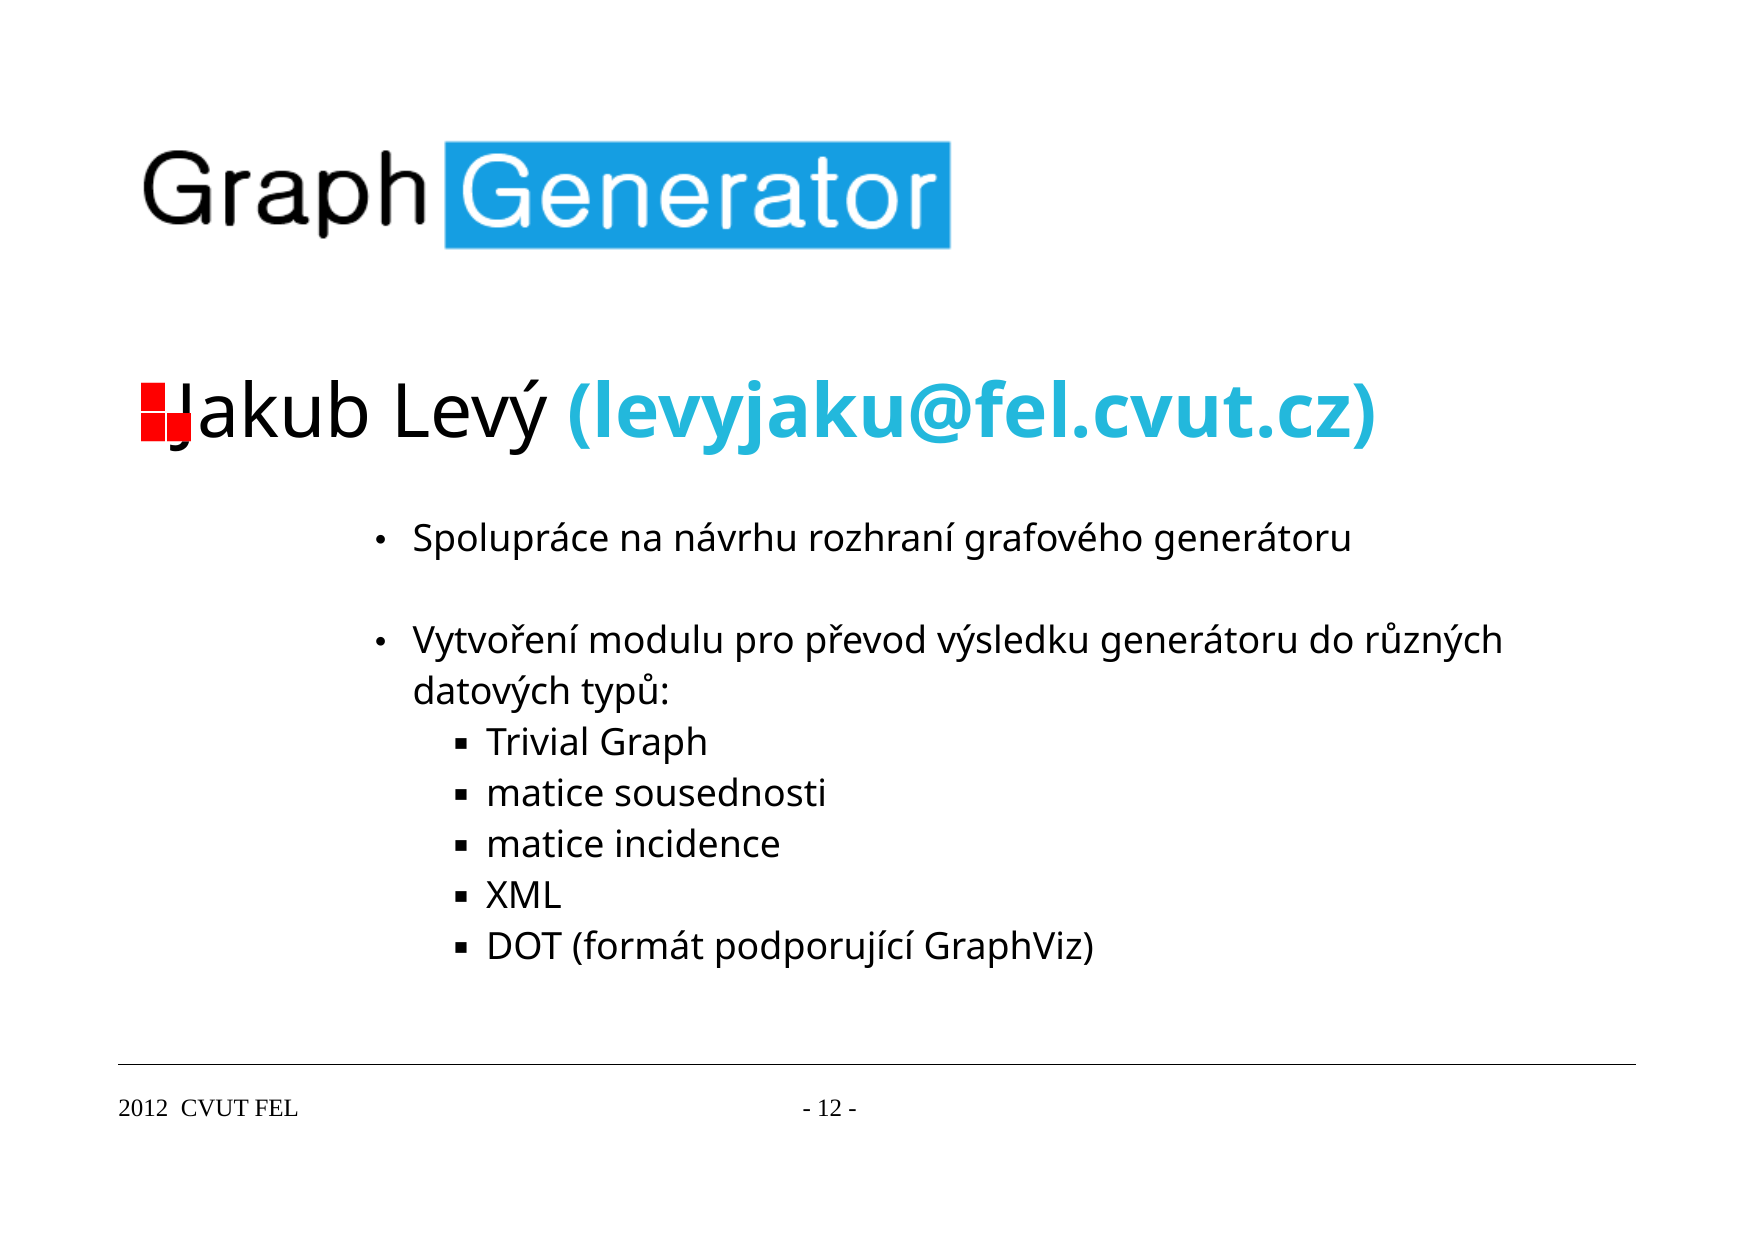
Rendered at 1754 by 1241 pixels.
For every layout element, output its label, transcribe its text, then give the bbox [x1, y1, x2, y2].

list Spolupráce na návrhu rozhraní grafového generátoru [375, 511, 1636, 562]
list matice sousednosti [448, 766, 1636, 817]
picture [140, 381, 192, 442]
list matice incidence [448, 817, 1636, 868]
list XML [448, 868, 1636, 919]
text Jakub Levý (levyjaku@fel.cvut.cz) [118, 358, 1636, 460]
list DOT (formát podporující GraphViz) [448, 919, 1636, 970]
list Trivial Graph [448, 715, 1636, 766]
picture [138, 135, 967, 256]
list Vytvoření modulu pro převod výsledku generátoru do různých datových typů: [375, 613, 1636, 715]
